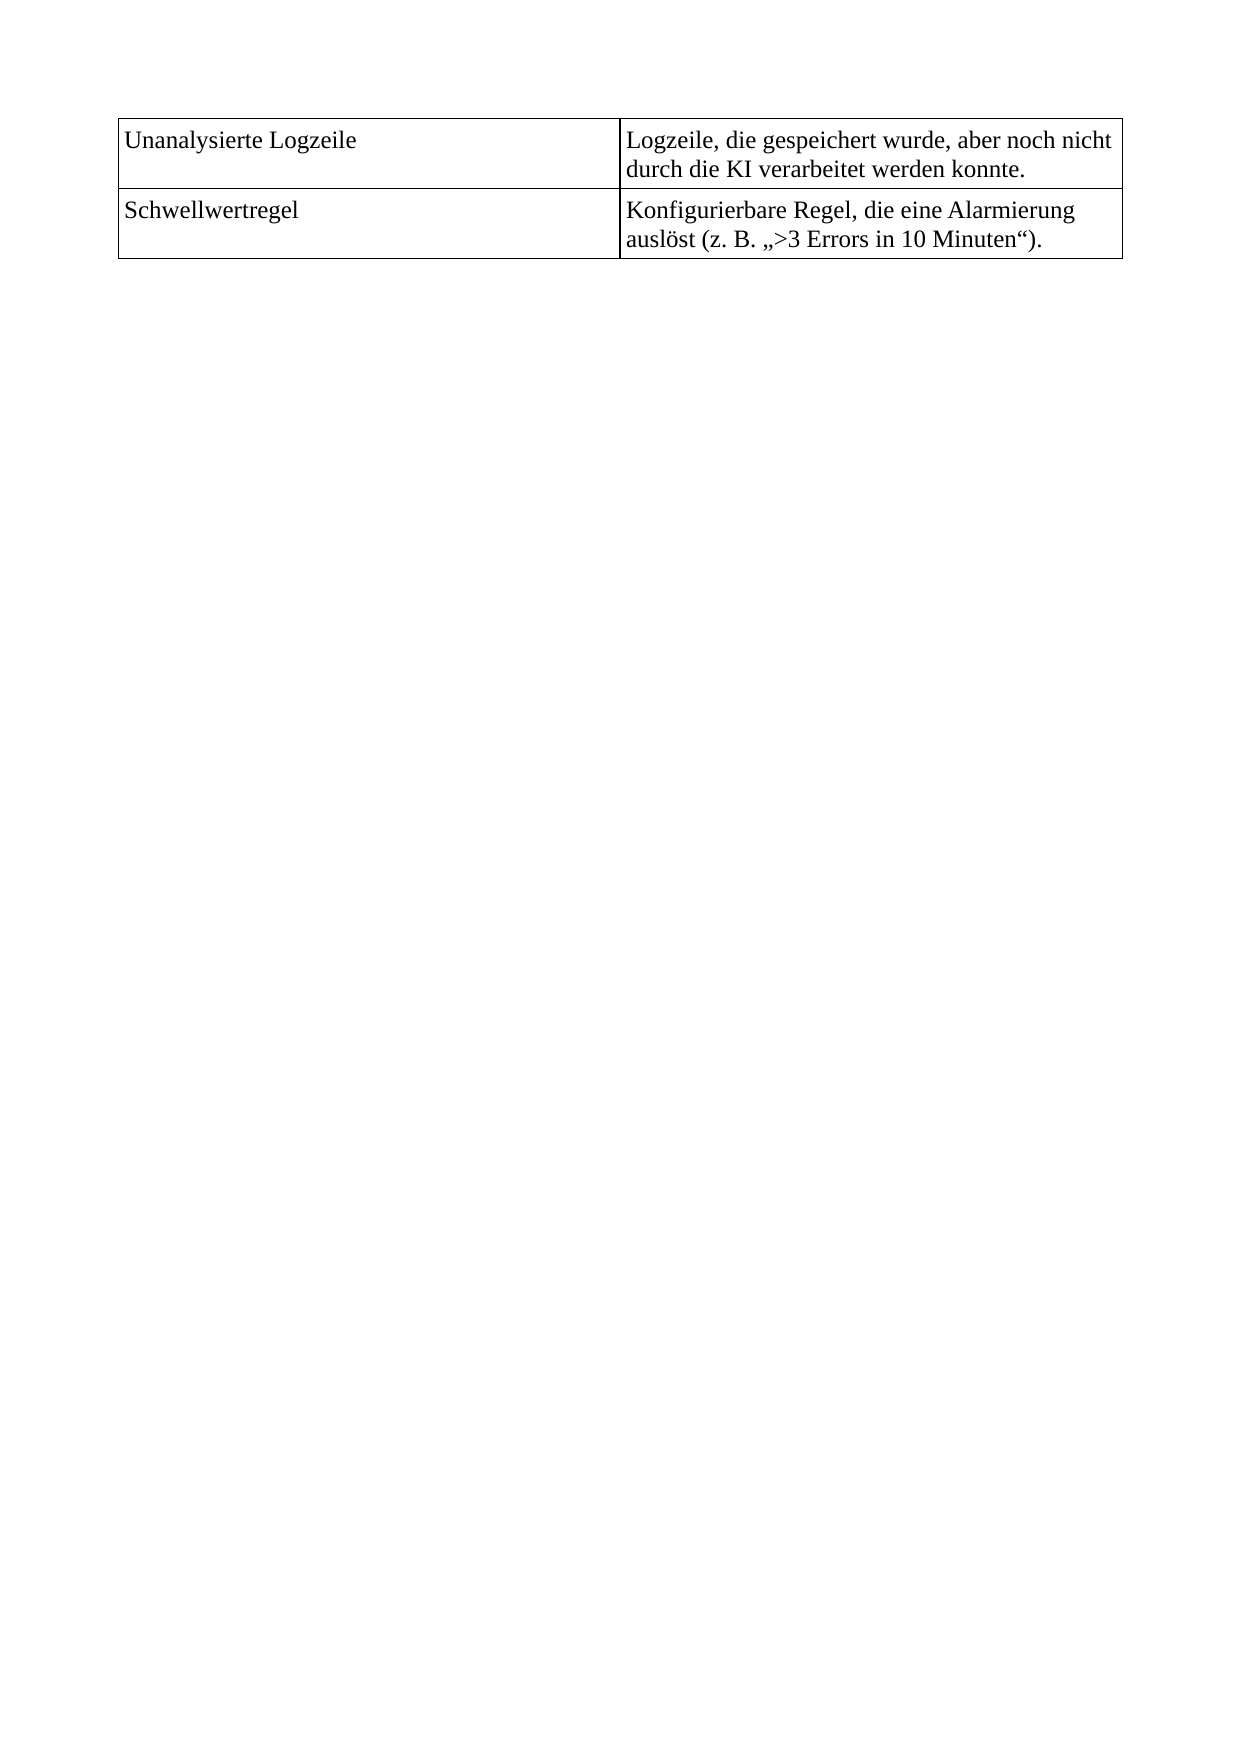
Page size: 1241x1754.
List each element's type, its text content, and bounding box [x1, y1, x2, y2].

table_cell Unanalysierte Logzeile [119, 119, 619, 188]
table_cell Konfigurierbare Regel, die eine Alarmierung auslöst (z. B. „>3 Errors in 10 Minuten“). [621, 189, 1122, 258]
table_cell Schwellwertregel [119, 189, 619, 258]
table_cell Logzeile, die gespeichert wurde, aber noch nicht durch die KI verarbeitet werden konnte. [621, 119, 1122, 188]
